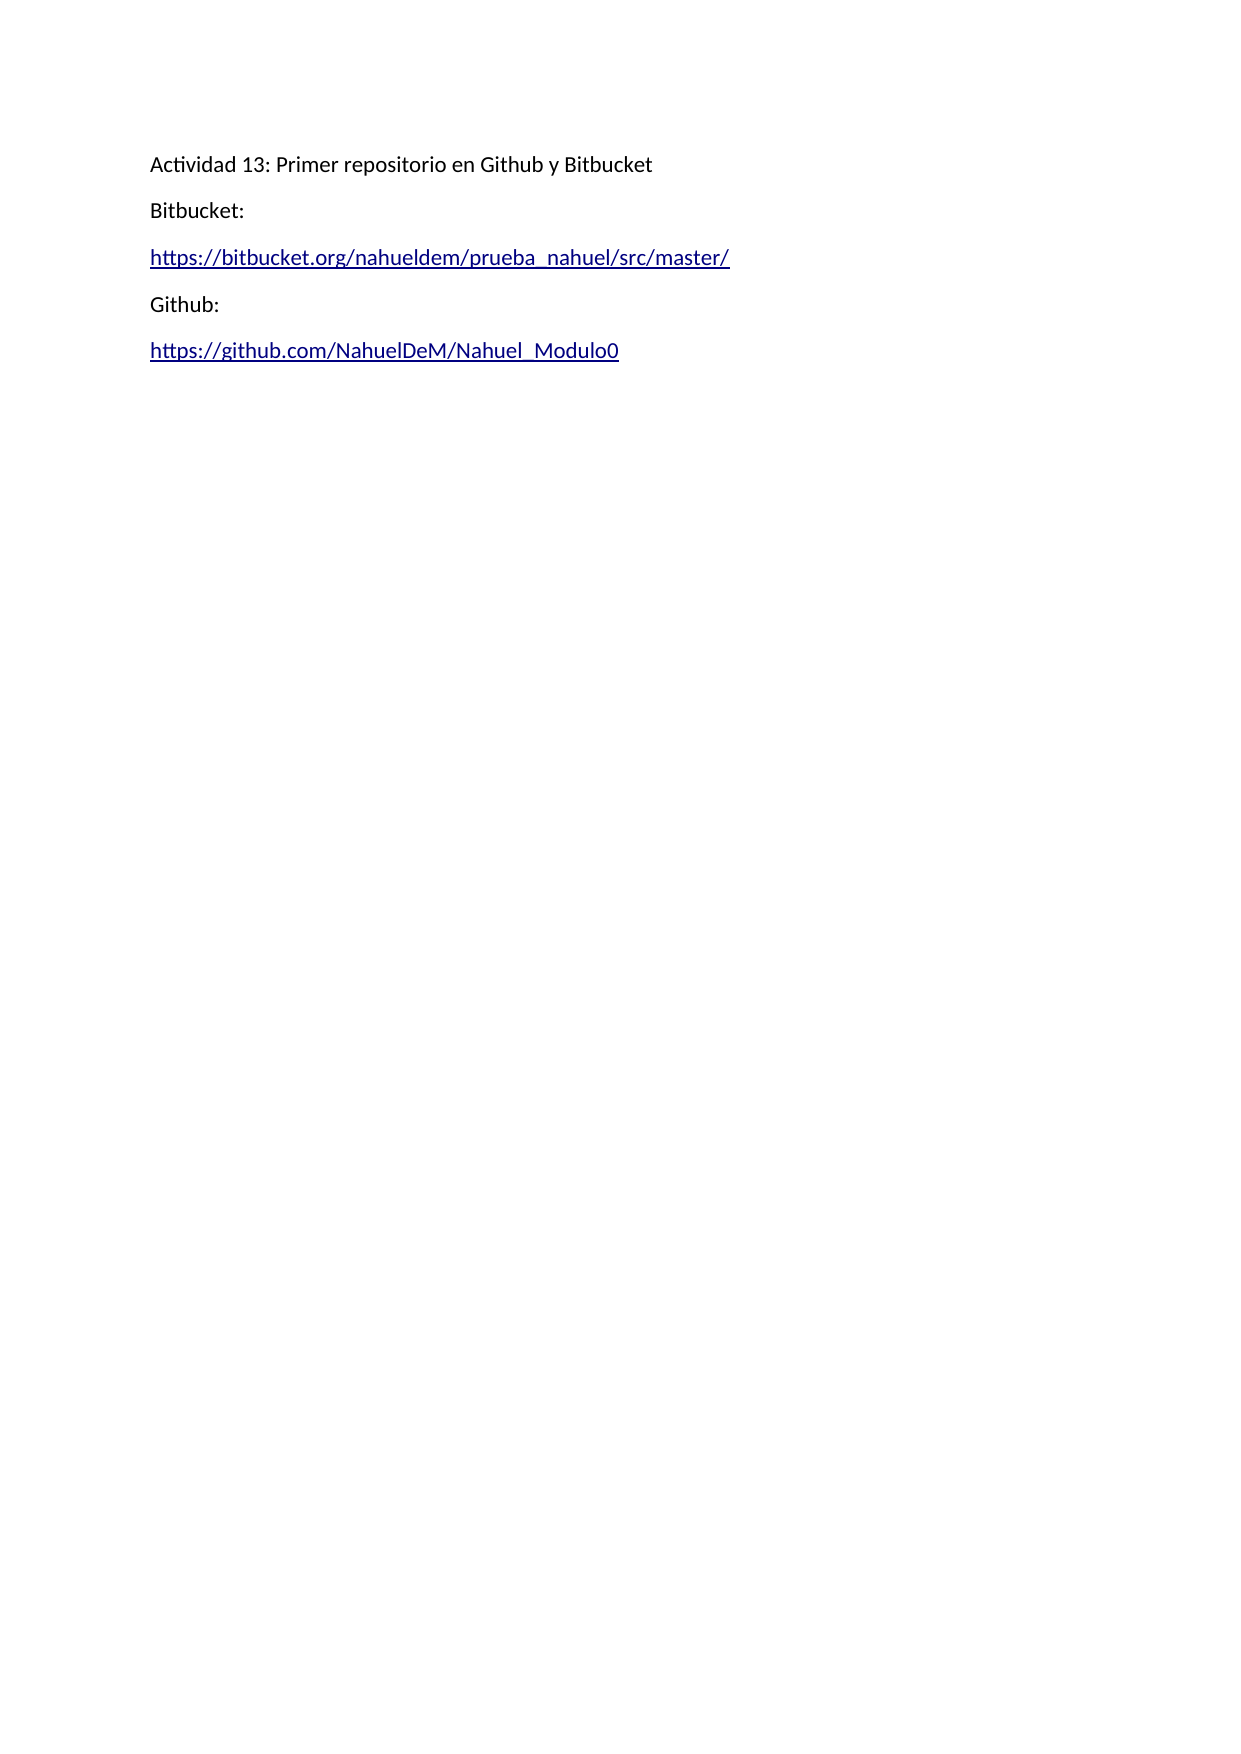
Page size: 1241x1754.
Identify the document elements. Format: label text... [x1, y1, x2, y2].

text Github: [150, 290, 1090, 318]
text Actividad 13: Primer repositorio en Github y Bitbucket [150, 150, 1090, 178]
text https://bitbucket.org/nahueldem/prueba_nahuel/src/master/ [150, 243, 1090, 271]
text Bitbucket: [150, 197, 1090, 224]
text https://github.com/NahuelDeM/Nahuel_Modulo0 [150, 336, 1090, 364]
